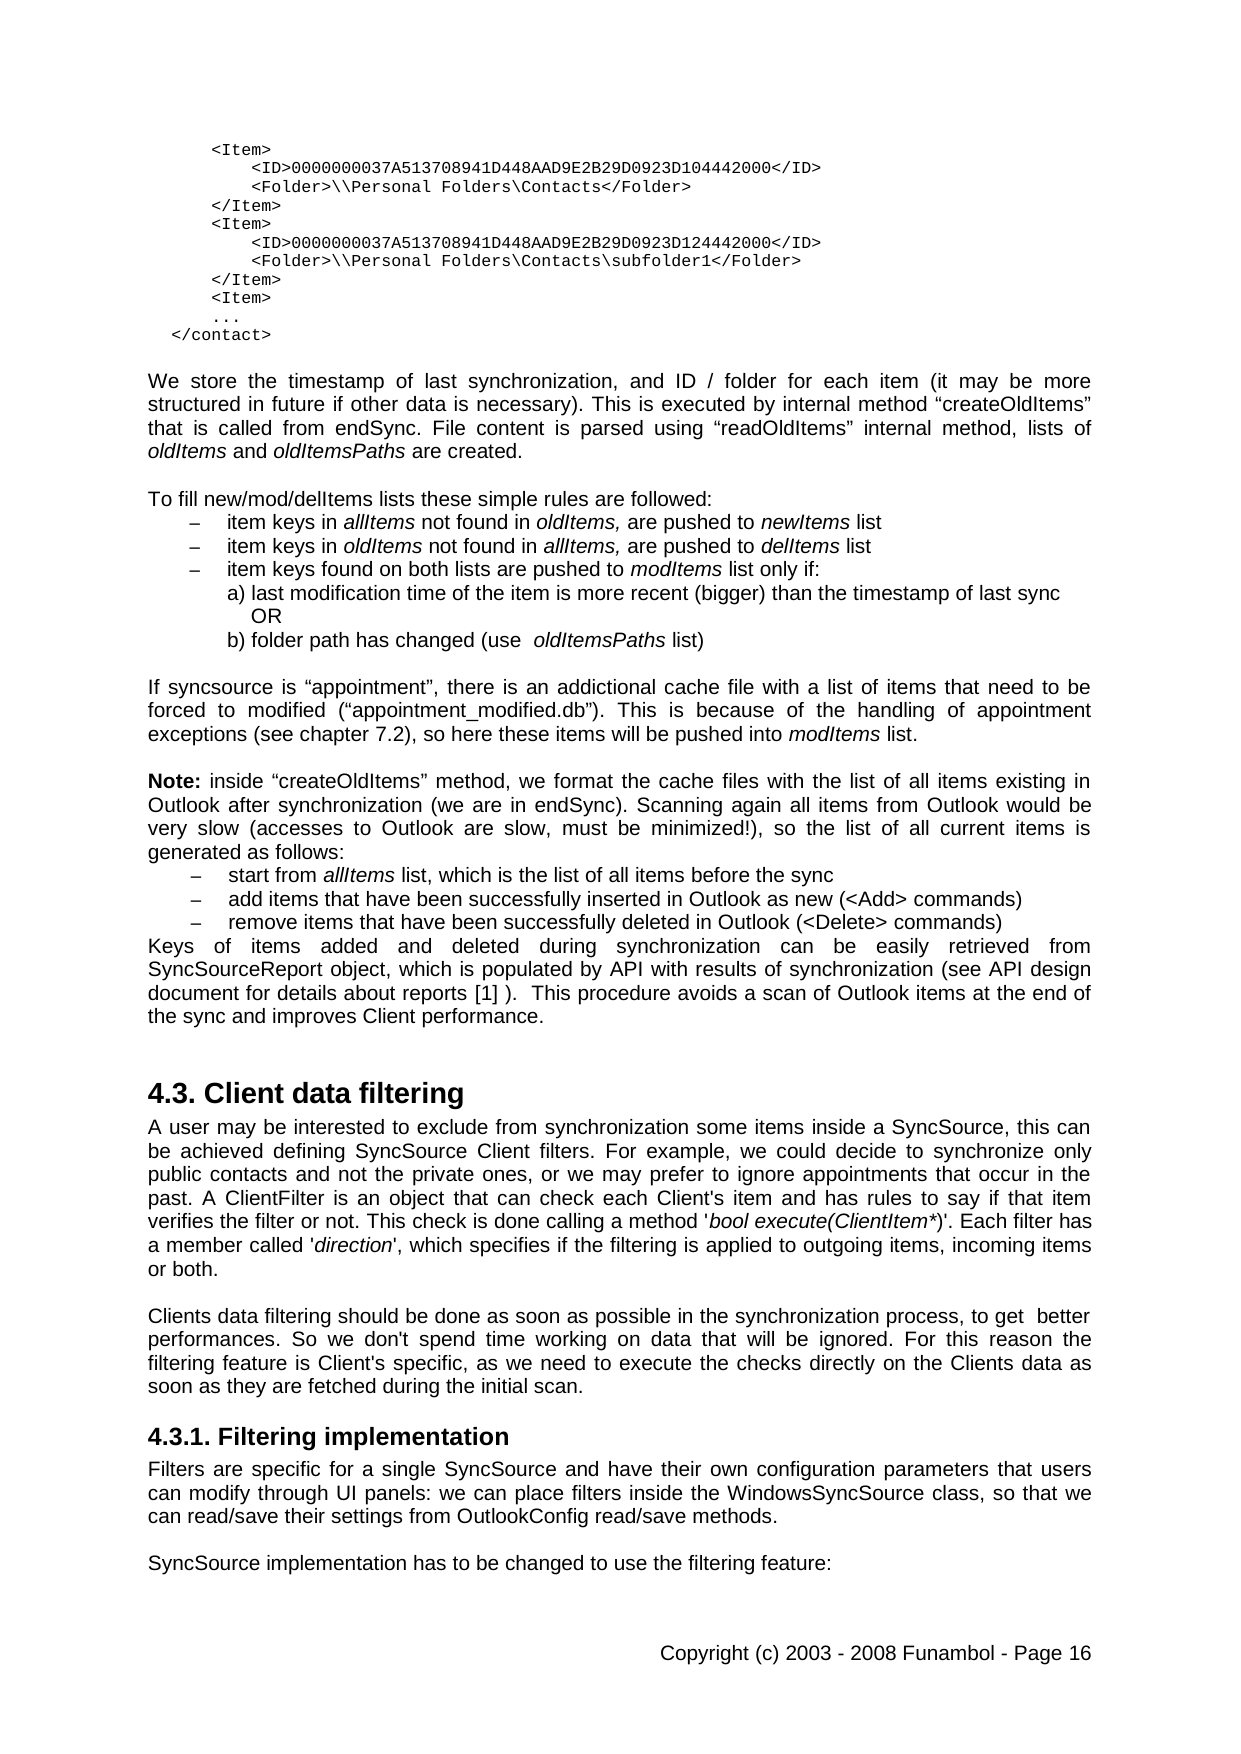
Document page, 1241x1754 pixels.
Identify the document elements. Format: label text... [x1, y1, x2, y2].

list remove items that have been successfully deleted in Outlook (<Delete> commands) [191, 911, 1093, 934]
text Keys of items added and deleted during synchronization can be easily retrieved from SyncSourceReport object, which is populated by API with results of synchronization (see API design document for details about reports [1] ). This procedure avoids a scan of Outlook items at the end of the sync and improves Client performance. [148, 934, 1093, 1028]
text A user may be interested to exclude from synchronization some items inside a SyncSource, this can be achieved defining SyncSource Client filters. For example, we could decide to synchronize only public contacts and not the private ones, or we may prefer to ignore appointments that occur in the past. A ClientFilter is an object that can check each Client's item and has rules to say if that item verifies the filter or not. This check is done calling a method 'bool execute(ClientItem*)'. Each filter has a member called 'direction', which specifies if the filtering is applied to outgoing items, incoming items or both. [148, 1116, 1093, 1281]
list item keys found on both lists are pushed to modItems list only if: a) last modification time of the item is more recent (bigger) than the timestamp of last sync OR b) folder path has changed (use oldItemsPaths list) [189, 558, 1093, 652]
text Note: inside “createOldItems” method, we format the cache files with the list of all items existing in Outlook after synchronization (we are in endSync). Scanning again all items from Outlook would be very slow (accesses to Outlook are slow, must be minimized!), so the list of all current items is generated as follows: [148, 769, 1093, 864]
text To fill new/mod/delItems lists these simple rules are followed: [148, 487, 1093, 511]
text SyncSource implementation has to be changed to use the filtering feature: [148, 1552, 1093, 1575]
text If syncsource is “appointment”, there is an addictional cache file with a list of items that need to be forced to modified (“appointment_modified.db”). This is because of the handling of appointment exceptions (see chapter 7.2), so here these items will be pushed into modItems list. [148, 675, 1093, 746]
table_header <Item> <ID>0000000037A513708941D448AAD9E2B29D0923D104442000</ID> <Folder>\\Personal Folders\Contacts</Folder> </Item> <Item> <ID>0000000037A513708941D448AAD9E2B29D0923D124442000</ID> <Folder>\\Personal Folders\Contacts\subfolder1</Folder> </Item> <Item> ... </contact> [148, 118, 1093, 369]
text Filters are specific for a single SyncSource and have their own configuration parameters that users can modify through UI panels: we can place filters inside the WindowsSyncSource class, so that we can read/save their settings from OutlookConfig read/save methods. [148, 1458, 1093, 1528]
list item keys in oldItems not found in allItems, are pushed to delItems list [189, 534, 1093, 558]
text Clients data filtering should be done as soon as possible in the synchronization process, to get better performances. So we don't spend time working on data that will be ignored. For this reason the filtering feature is Client's specific, as we need to execute the checks directly on the Clients data as soon as they are fetched during the initial scan. [148, 1304, 1093, 1398]
text We store the timestamp of last synchronization, and ID / folder for each item (it may be more structured in future if other data is necessary). This is executed by internal method “createOldItems” that is called from endSync. File content is parsed using “readOldItems” internal method, lists of oldItems and oldItemsPaths are created. [148, 369, 1093, 463]
list start from allItems list, which is the list of all items before the sync [191, 864, 1093, 887]
subtitle Filtering implementation [148, 1423, 1093, 1451]
subtitle Client data filtering [148, 1077, 1093, 1109]
list add items that have been successfully inserted in Outlook as new (<Add> commands) [191, 887, 1093, 911]
list item keys in allItems not found in oldItems, are pushed to newItems list [189, 511, 1093, 534]
